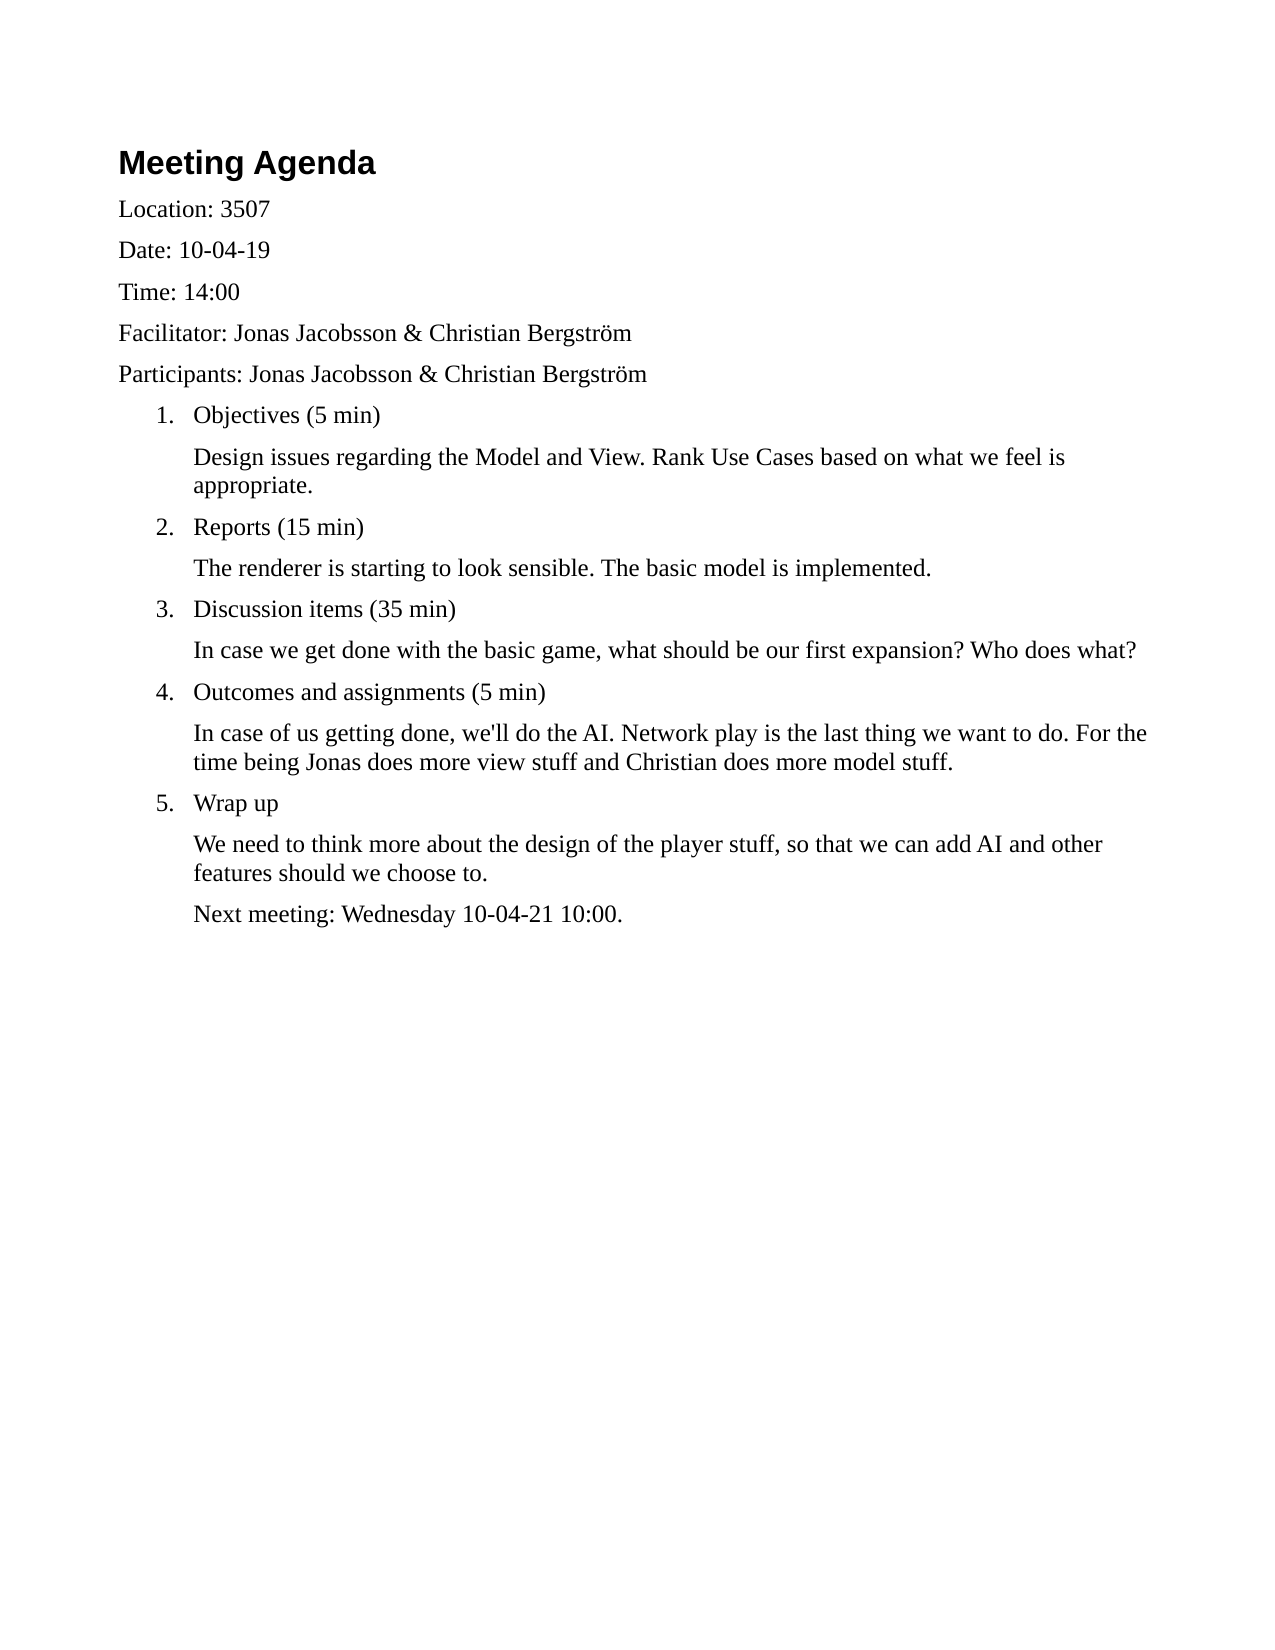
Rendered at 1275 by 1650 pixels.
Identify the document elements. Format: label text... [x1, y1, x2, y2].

list Outcomes and assignments (5 min) [156, 677, 1157, 706]
list In case we get done with the basic game, what should be our first expansion? Who does what? [156, 636, 1157, 664]
list Wrap up [156, 788, 1157, 817]
list In case of us getting done, we'll do the AI. Network play is the last thing we want to do. For the time being Jonas does more view stuff and Christian does more model stuff. [156, 718, 1157, 776]
list Design issues regarding the Model and View. Rank Use Cases based on what we feel is appropriate. [156, 442, 1157, 499]
text Location: 3507 [118, 194, 1157, 223]
list We need to think more about the design of the player stuff, so that we can add AI and other features should we choose to. [156, 829, 1157, 887]
text Time: 14:00 [118, 277, 1157, 306]
list The renderer is starting to look sensible. The basic model is implemented. [156, 553, 1157, 582]
list Reports (15 min) [156, 512, 1157, 541]
list Discussion items (35 min) [156, 594, 1157, 623]
subtitle Meeting Agenda [118, 143, 1157, 182]
list Next meeting: Wednesday 10-04-21 10:00. [156, 899, 1157, 928]
text Facilitator: Jonas Jacobsson & Christian Bergström [118, 318, 1157, 347]
text Participants: Jonas Jacobsson & Christian Bergström [118, 359, 1157, 388]
text Date: 10-04-19 [118, 236, 1157, 264]
list Objectives (5 min) [156, 401, 1157, 429]
